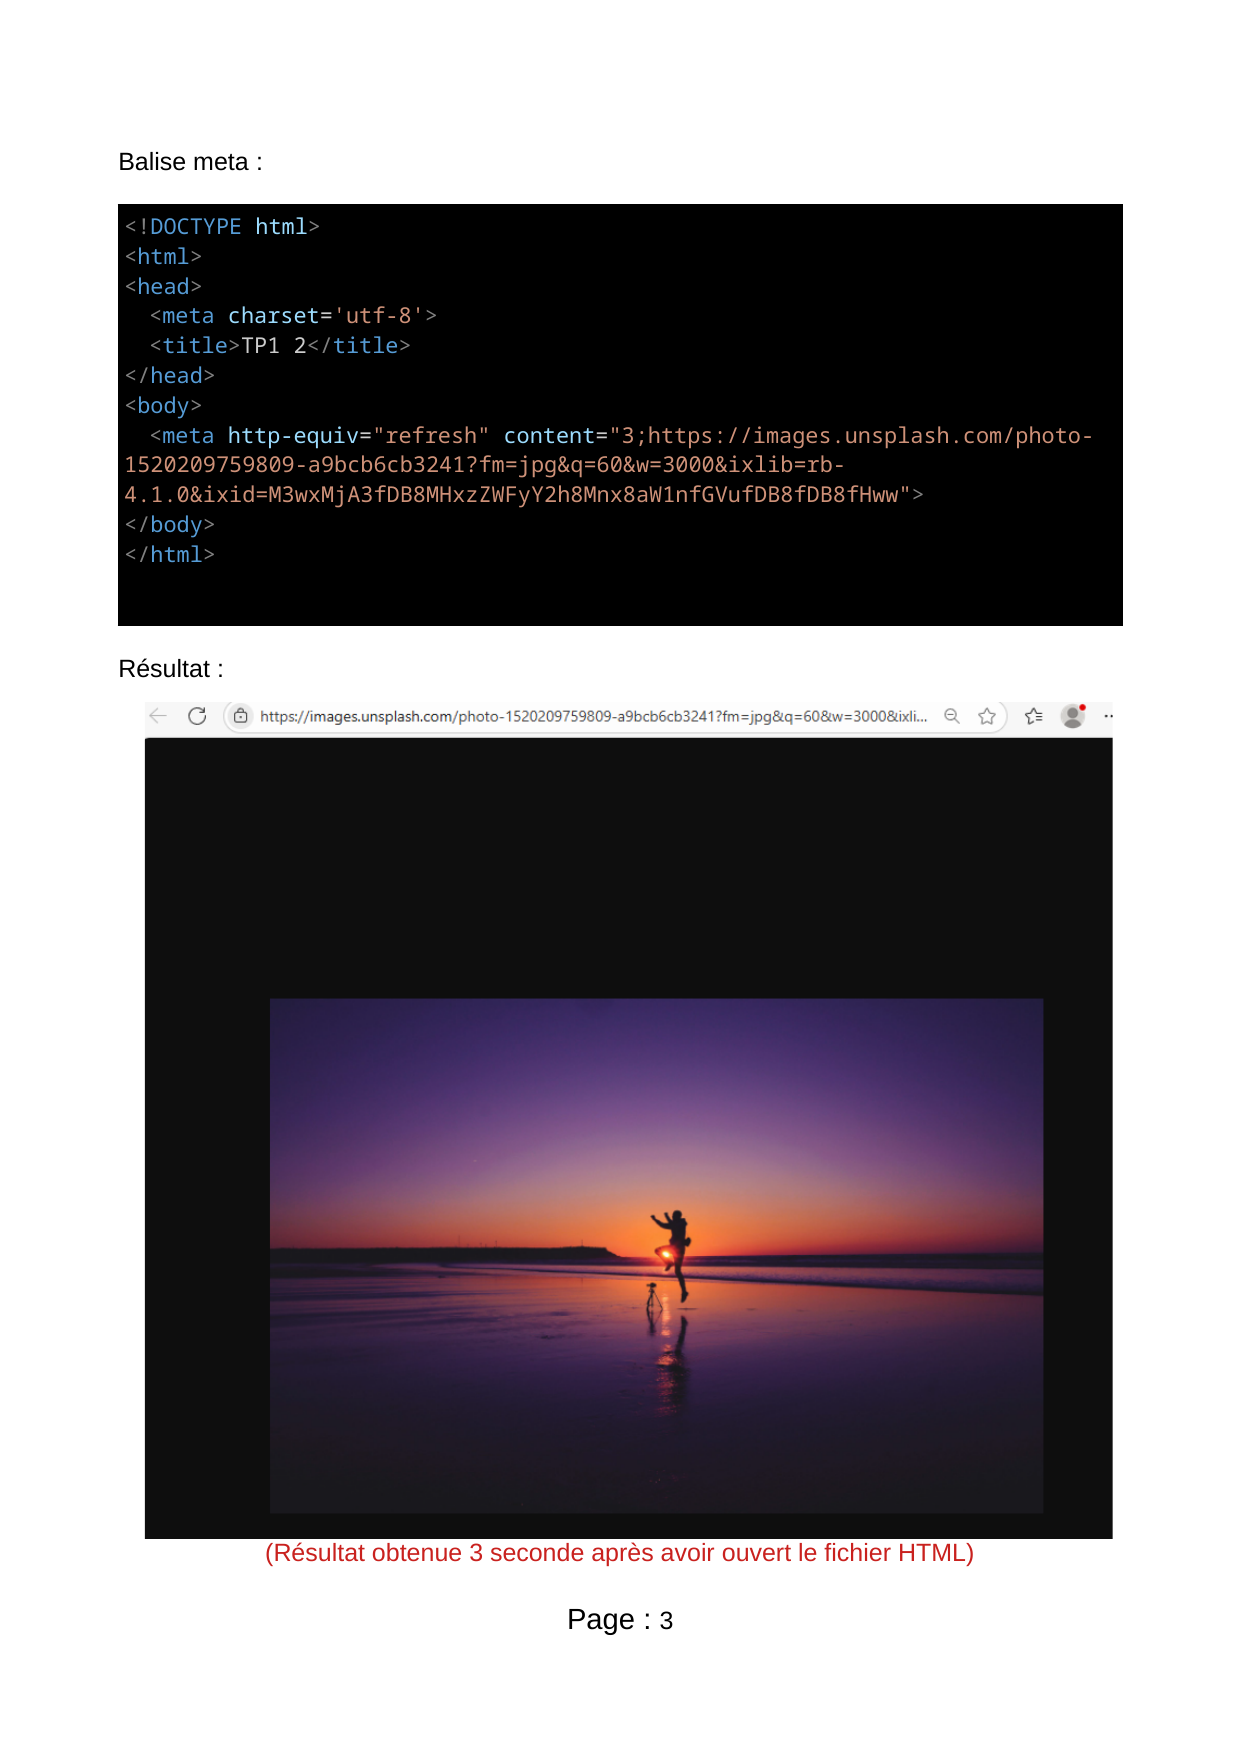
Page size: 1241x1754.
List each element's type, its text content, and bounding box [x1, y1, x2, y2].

picture [144, 702, 1113, 1539]
text Résultat : [118, 654, 1122, 683]
text (Résultat obtenue 3 seconde après avoir ouvert le fichier HTML) [118, 683, 1122, 1567]
table_header <!DOCTYPE html> <html> <head> <meta charset='utf-8'> <title>TP1 2</title> </head> <body> <meta http-equiv="refresh" content="3;https://images.unsplash.com/photo-1520209759809-a9bcb6cb3241?fm=jpg&q=60&w=3000&ixlib=rb-4.1.0&ixid=M3wxMjA3fDB8MHxzZWFyY2h8Mnx8aW1nfGVufDB8fDB8fHww"> </body> </html> [119, 205, 1122, 625]
text Balise meta : [118, 147, 1122, 176]
